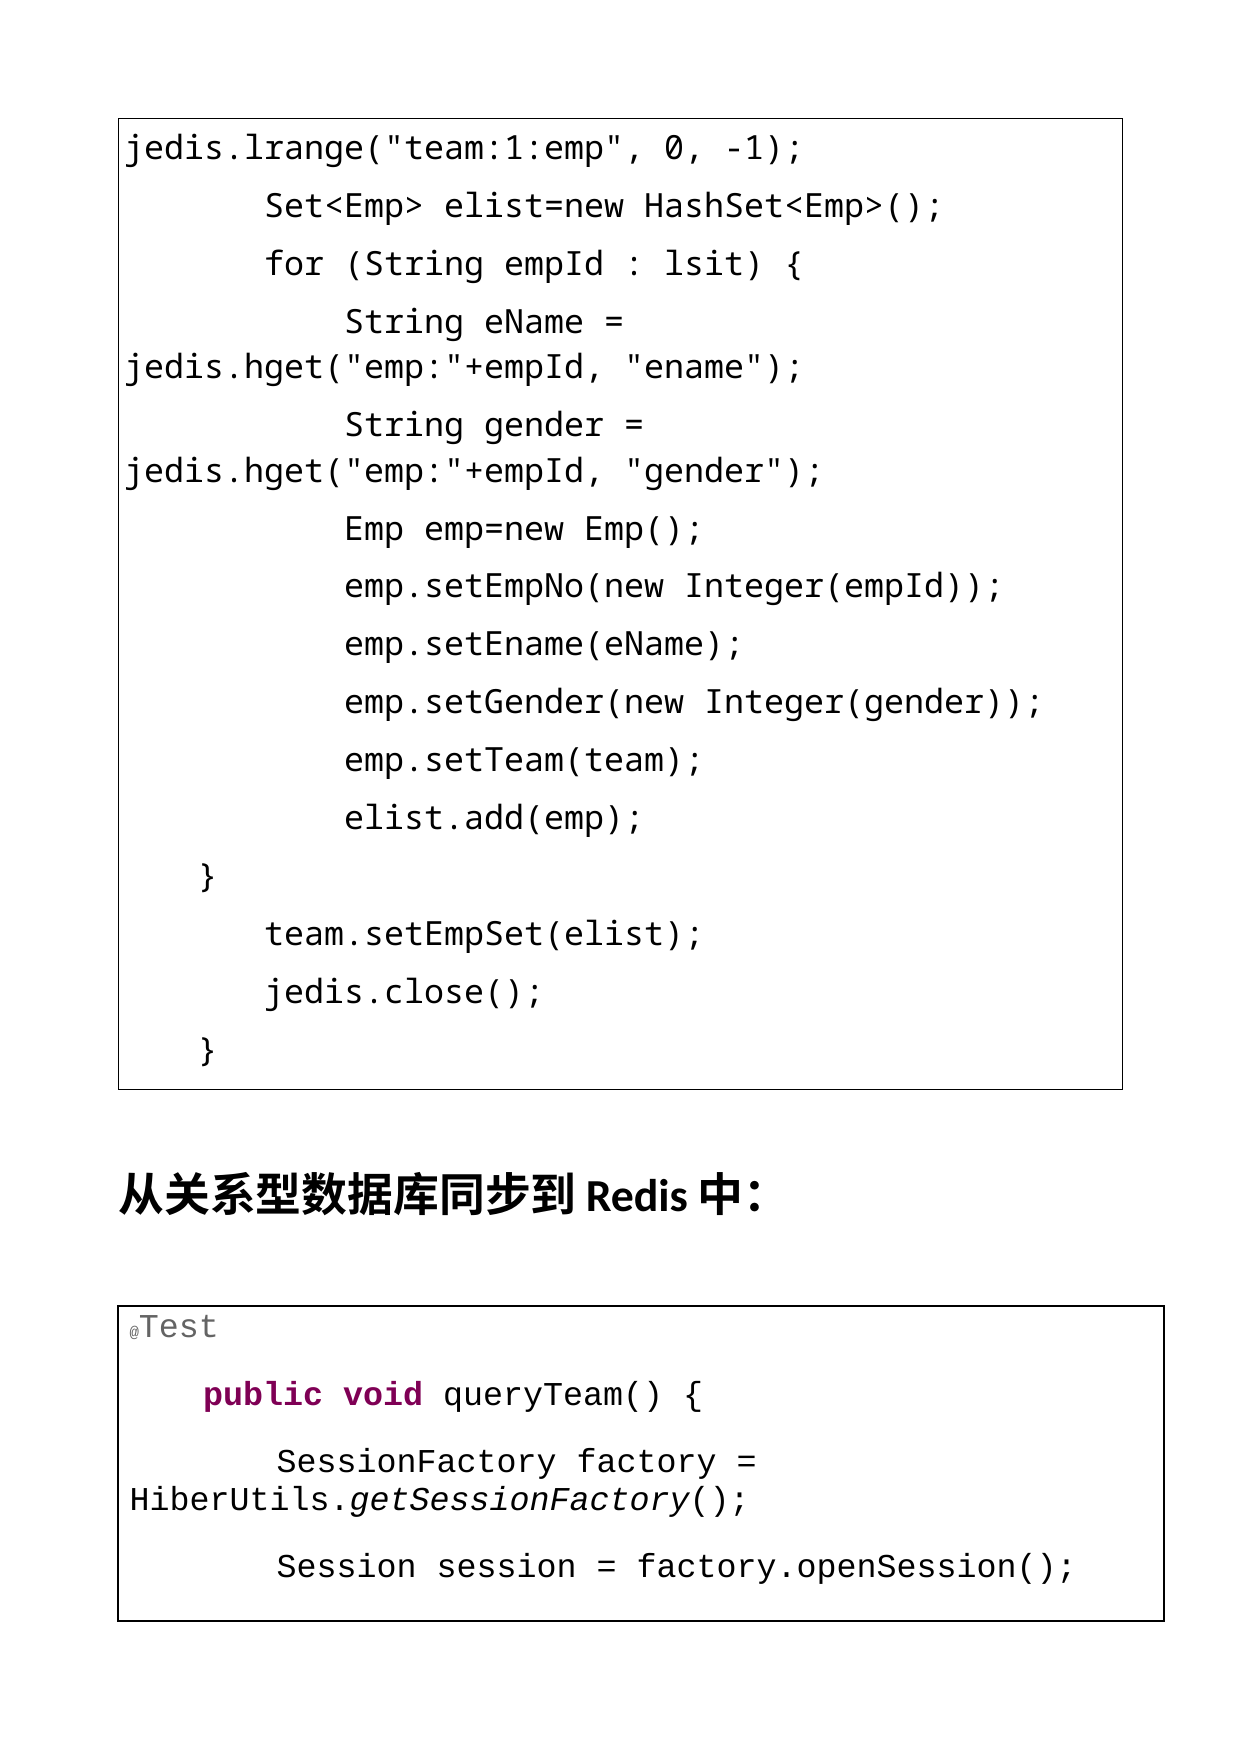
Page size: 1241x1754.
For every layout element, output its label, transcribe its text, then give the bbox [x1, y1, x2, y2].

text 从关系型数据库同步到Redis中： [118, 1158, 1122, 1224]
table_header jedis.lrange("team:1:emp", 0, -1); Set<Emp> elist=new HashSet<Emp>(); for (String empId : lsit) { String eName = jedis.hget("emp:"+empId, "ename"); String gender = jedis.hget("emp:"+empId, "gender"); Emp emp=new Emp(); emp.setEmpNo(new Integer(empId)); emp.setEname(eName); emp.setGender(new Integer(gender)); emp.setTeam(team); elist.add(emp); } team.setEmpSet(elist); jedis.close(); } [119, 119, 1122, 1089]
table_header @Test public void queryTeam() { SessionFactory factory = HiberUtils.getSessionFactory(); Session session = factory.openSession(); [119, 1307, 1163, 1620]
